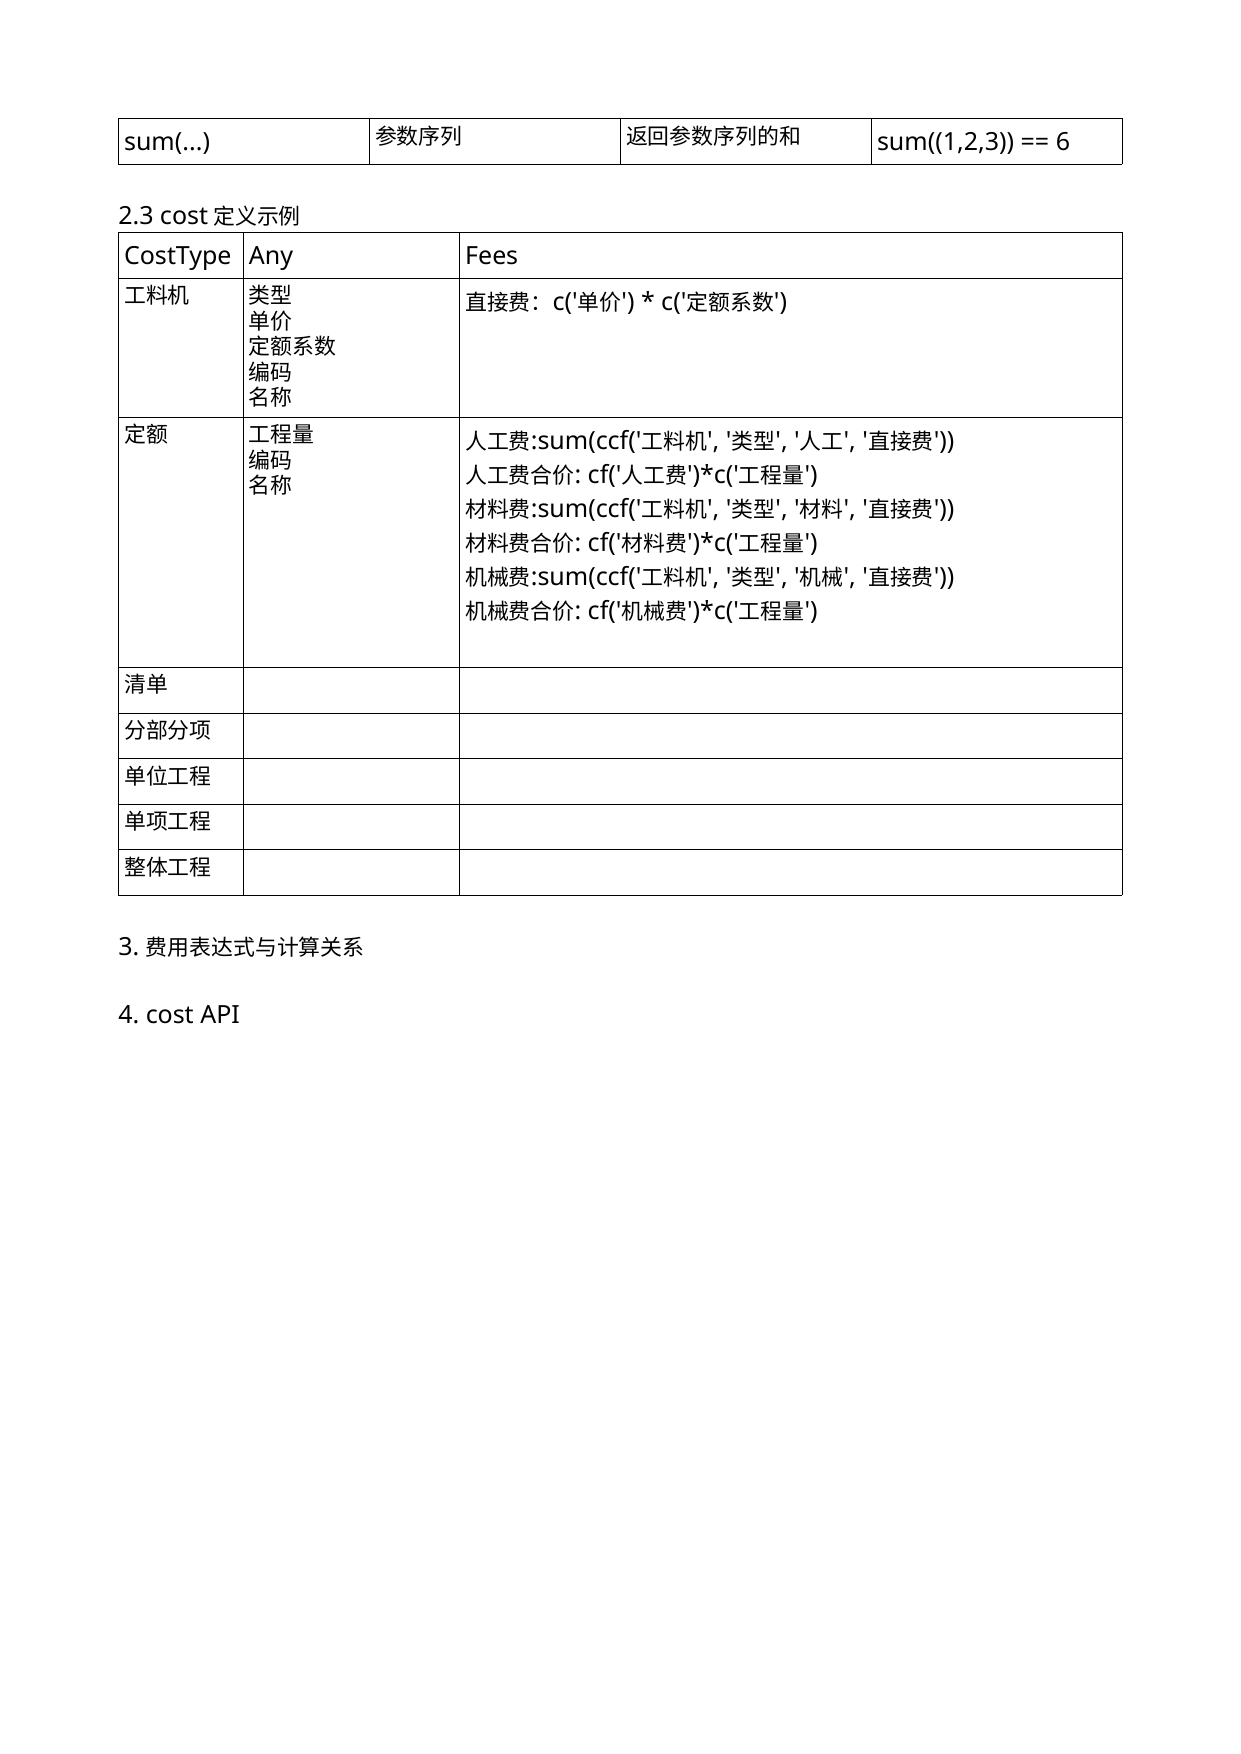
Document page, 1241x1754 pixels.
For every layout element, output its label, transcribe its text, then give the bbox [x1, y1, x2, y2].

table_header CostType [119, 233, 243, 278]
table_cell [244, 668, 459, 712]
table_cell 工程量 编码 名称 [244, 418, 459, 667]
table_cell 返回参数序列的和 [621, 119, 871, 164]
table_cell 单位工程 [119, 759, 243, 804]
table_cell [460, 714, 1122, 758]
table_cell [460, 805, 1122, 849]
table_header Fees [460, 233, 1122, 278]
table_cell 分部分项 [119, 714, 243, 758]
table_cell [244, 805, 459, 849]
table_cell 人工费:sum(ccf('工料机', '类型', '人工', '直接费')) 人工费合价: cf('人工费')*c('工程量') 材料费:sum(ccf('工料机', '类型', '材料', '直接费')) 材料费合价: cf('材料费')*c('工程量') 机械费:sum(ccf('工料机', '类型', '机械', '直接费')) 机械费合价: cf('机械费')*c('工程量') [460, 418, 1122, 667]
table_cell 整体工程 [119, 850, 243, 895]
table_cell 定额 [119, 418, 243, 667]
table_cell 工料机 [119, 279, 243, 417]
table_cell [244, 850, 459, 895]
text 3. 费用表达式与计算关系 [118, 929, 1122, 963]
table_cell [460, 759, 1122, 804]
table_cell sum((1,2,3)) == 6 [872, 119, 1122, 164]
table_header Any [244, 233, 459, 278]
table_cell sum(...) [119, 119, 369, 164]
table_cell [244, 759, 459, 804]
table_cell [460, 668, 1122, 712]
text 4. cost API [118, 997, 1122, 1031]
table_cell [244, 714, 459, 758]
table_cell 参数序列 [370, 119, 620, 164]
table_cell 清单 [119, 668, 243, 712]
table_cell 单项工程 [119, 805, 243, 849]
table_cell [460, 850, 1122, 895]
table_cell 类型 单价 定额系数 编码 名称 [244, 279, 459, 417]
table_cell 直接费：c('单价') * c('定额系数') [460, 279, 1122, 417]
text 2.3 cost定义示例 [118, 198, 1122, 232]
